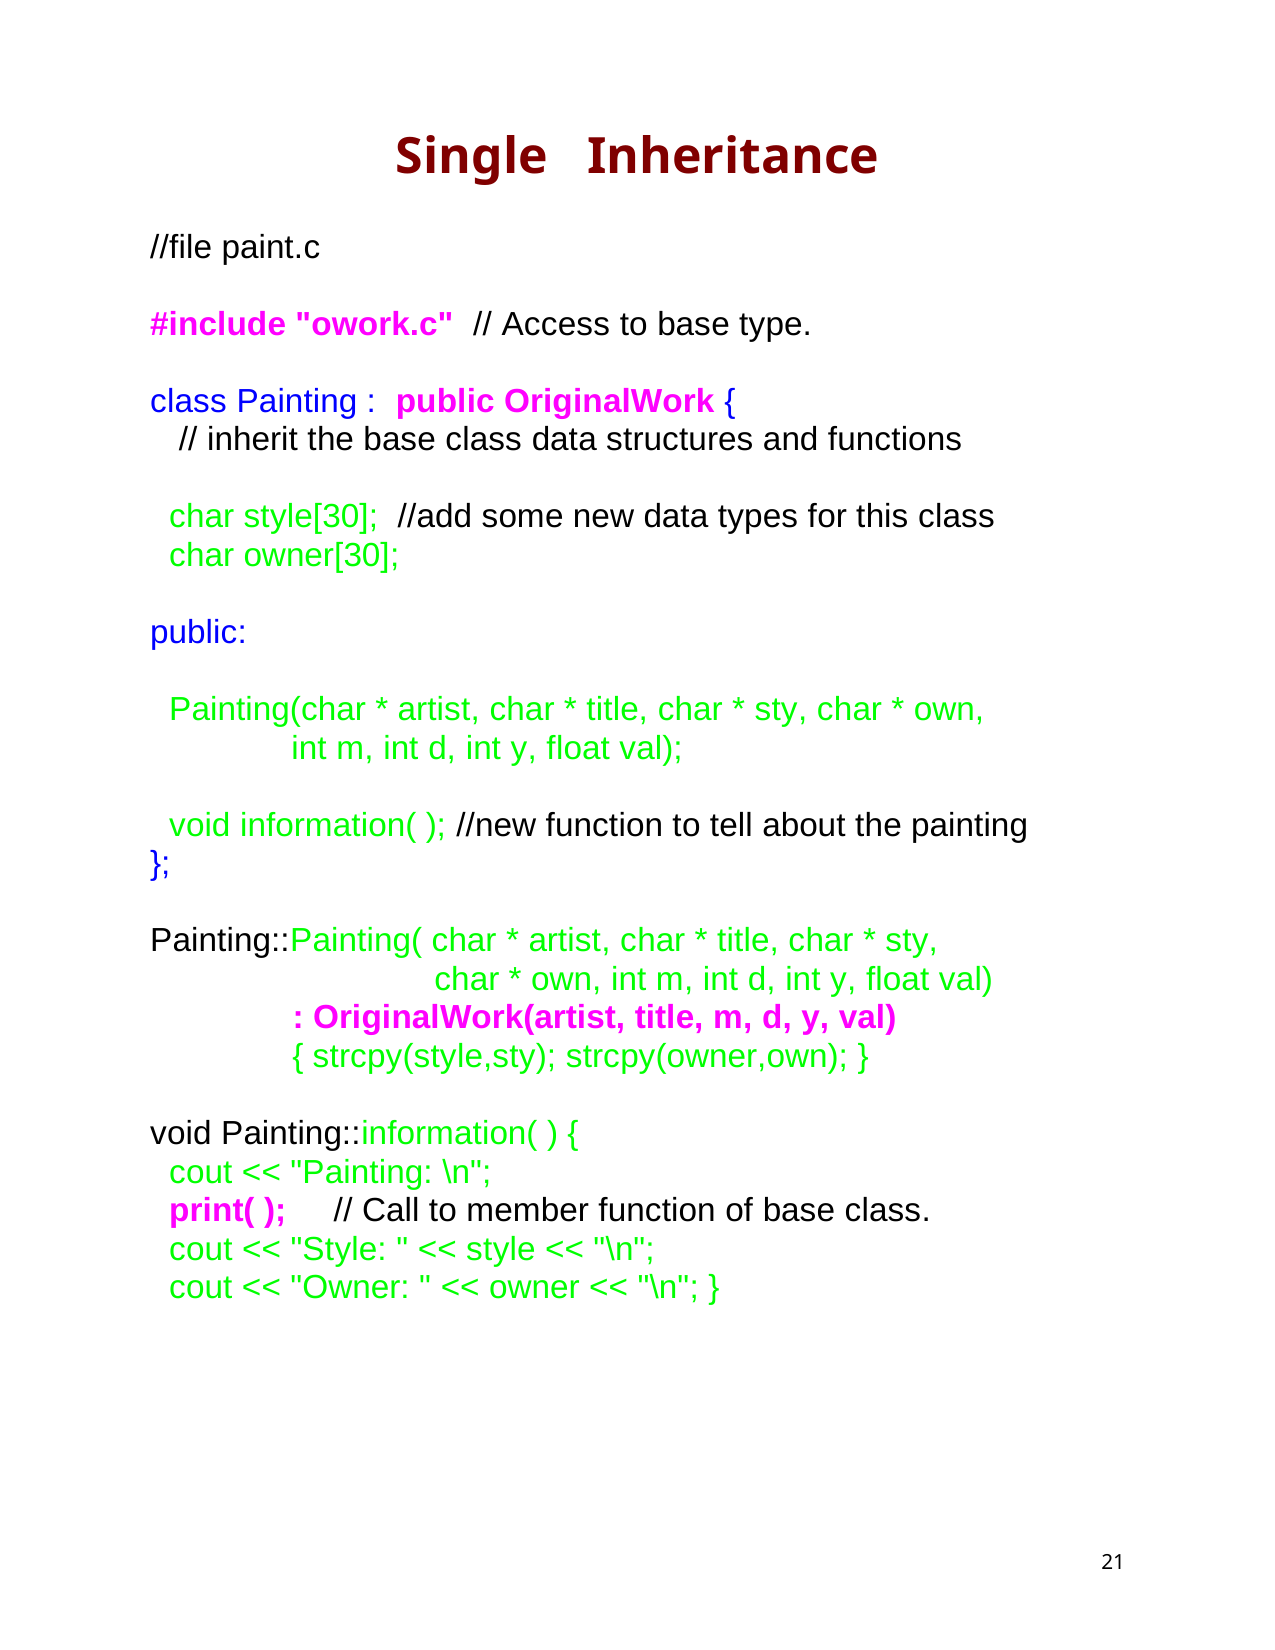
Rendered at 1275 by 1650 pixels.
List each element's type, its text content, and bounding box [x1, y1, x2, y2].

text Painting::Painting( char * artist, char * title, char * sty, [150, 920, 1125, 959]
text // inherit the base class data structures and functions [150, 419, 1125, 458]
text Painting(char * artist, char * title, char * sty, char * own, [150, 689, 1125, 728]
text cout << "Painting: \n"; [150, 1152, 1125, 1190]
text Single Inheritance [150, 120, 1125, 188]
text print( ); // Call to member function of base class. [150, 1190, 1125, 1229]
text }; [150, 843, 1125, 882]
text public: [150, 612, 1125, 651]
text void information( ); //new function to tell about the painting [150, 805, 1125, 843]
text char owner[30]; [150, 535, 1125, 573]
text //file paint.c [150, 227, 1125, 265]
text int m, int d, int y, float val); [150, 728, 1125, 766]
text class Painting : public OriginalWork { [150, 381, 1125, 419]
text cout << "Style: " << style << "\n"; [150, 1229, 1125, 1267]
text char style[30]; //add some new data types for this class [150, 496, 1125, 535]
text { strcpy(style,sty); strcpy(owner,own); } [150, 1036, 1125, 1074]
text cout << "Owner: " << owner << "\n"; } [150, 1267, 1125, 1306]
text char * own, int m, int d, int y, float val) [150, 959, 1125, 997]
text void Painting::information( ) { [150, 1113, 1125, 1152]
text #include "owork.c" // Access to base type. [150, 304, 1125, 342]
text : OriginalWork(artist, title, m, d, y, val) [150, 997, 1125, 1036]
